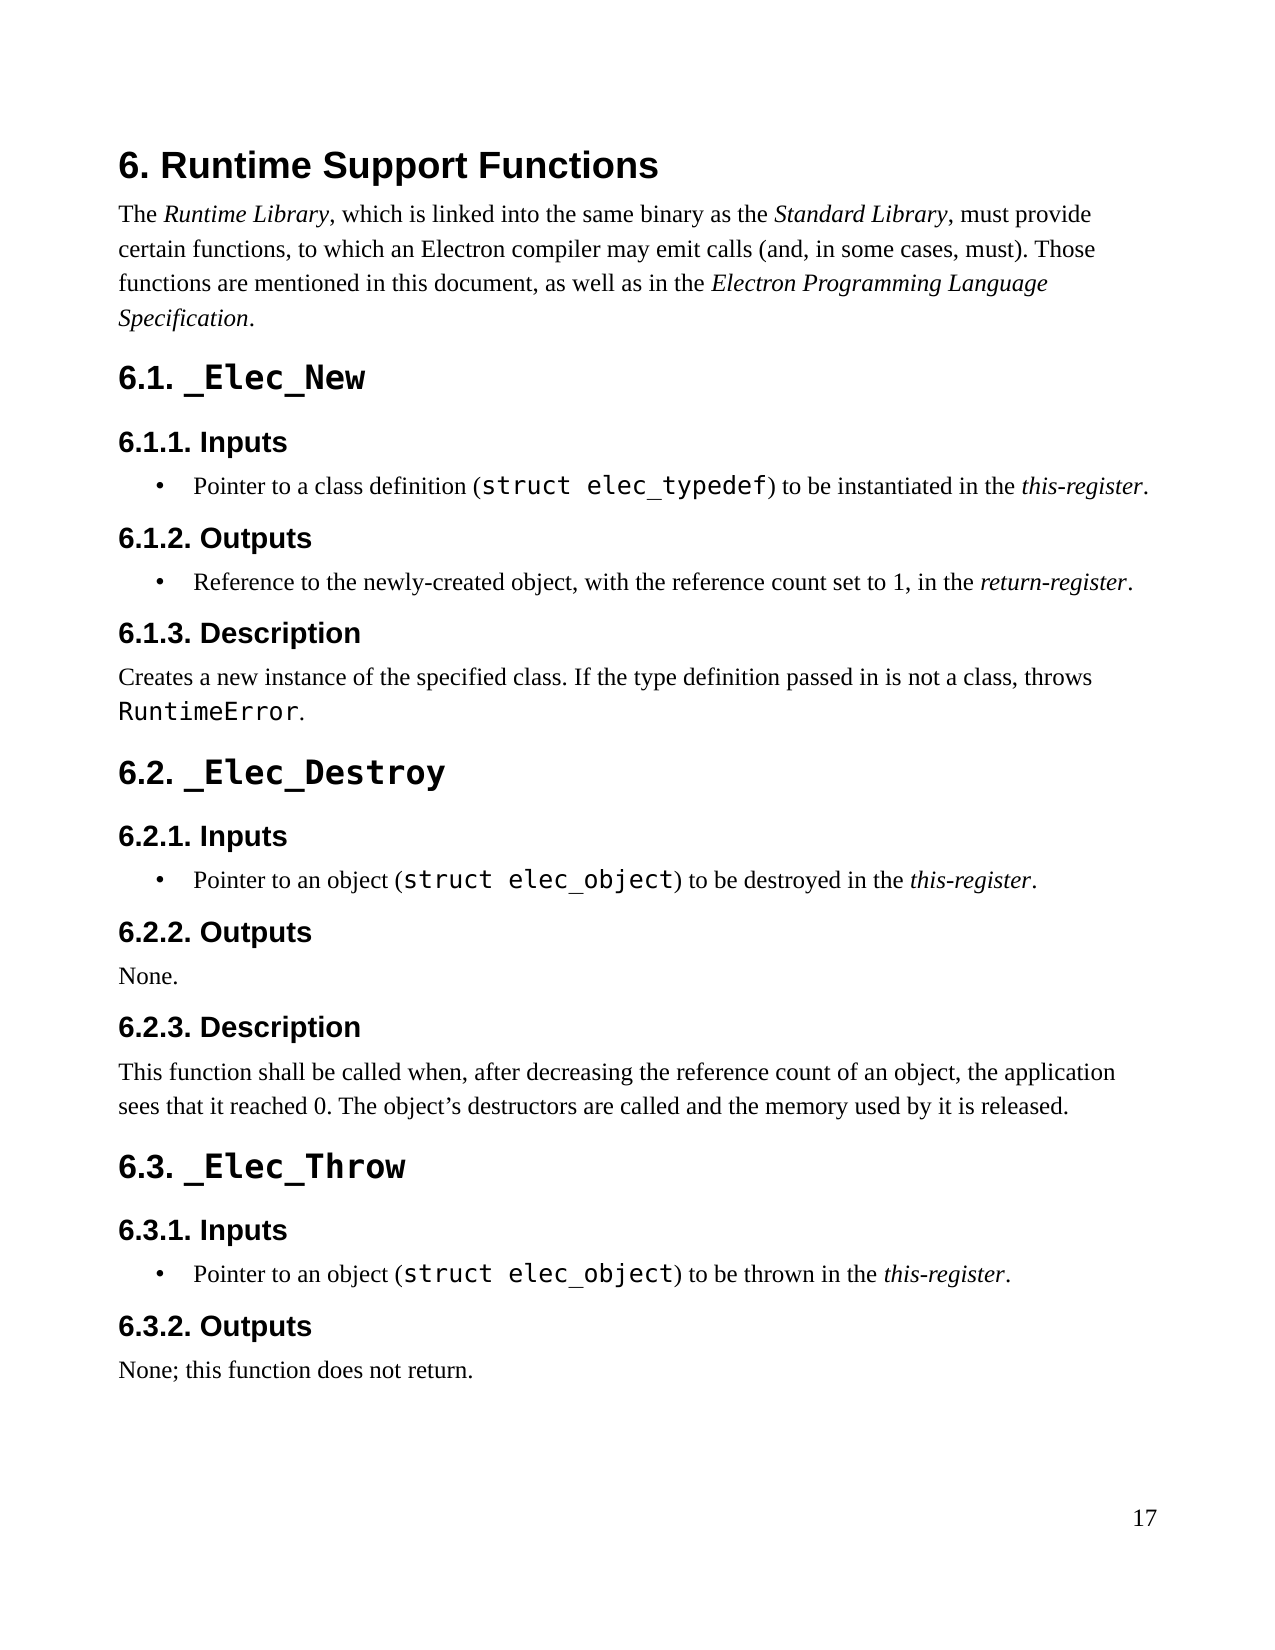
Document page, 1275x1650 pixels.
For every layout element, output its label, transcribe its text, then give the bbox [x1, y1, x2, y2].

subtitle 6.3.1. Inputs [118, 1213, 1157, 1247]
text The Runtime Library, which is linked into the same binary as the Standard Library, must provide certain functions, to which an Electron compiler may emit calls (and, in some cases, must). Those functions are mentioned in this document, as well as in the Electron Programming Language Specification. [118, 199, 1157, 331]
text None. [118, 961, 1157, 990]
subtitle 6.1.2. Outputs [118, 521, 1157, 554]
text Creates a new instance of the specified class. If the type definition passed in is not a class, throws RuntimeError. [118, 662, 1157, 726]
subtitle 6.2.3. Description [118, 1010, 1157, 1044]
list Pointer to an object (struct elec_object) to be thrown in the this-register. [156, 1259, 1157, 1288]
subtitle 6.2.1. Inputs [118, 819, 1157, 853]
list Reference to the newly-created object, with the reference count set to 1, in the return-register. [156, 567, 1157, 596]
subtitle 6.2. _Elec_Destroy [118, 753, 1157, 792]
list Pointer to an object (struct elec_object) to be destroyed in the this-register. [156, 865, 1157, 895]
subtitle 6.3.2. Outputs [118, 1309, 1157, 1343]
text This function shall be called when, after decreasing the reference count of an object, the application sees that it reached 0. The object’s destructors are called and the memory used by it is released. [118, 1057, 1157, 1120]
text None; this function does not return. [118, 1355, 1157, 1384]
list Pointer to a class definition (struct elec_typedef) to be instantiated in the this-register. [156, 471, 1157, 500]
subtitle 6.3. _Elec_Throw [118, 1146, 1157, 1186]
subtitle 6.1. _Elec_New [118, 358, 1157, 397]
subtitle 6.1.1. Inputs [118, 424, 1157, 458]
subtitle 6.1.3. Description [118, 616, 1157, 649]
subtitle 6.2.2. Outputs [118, 915, 1157, 949]
subtitle 6. Runtime Support Functions [118, 143, 1157, 187]
